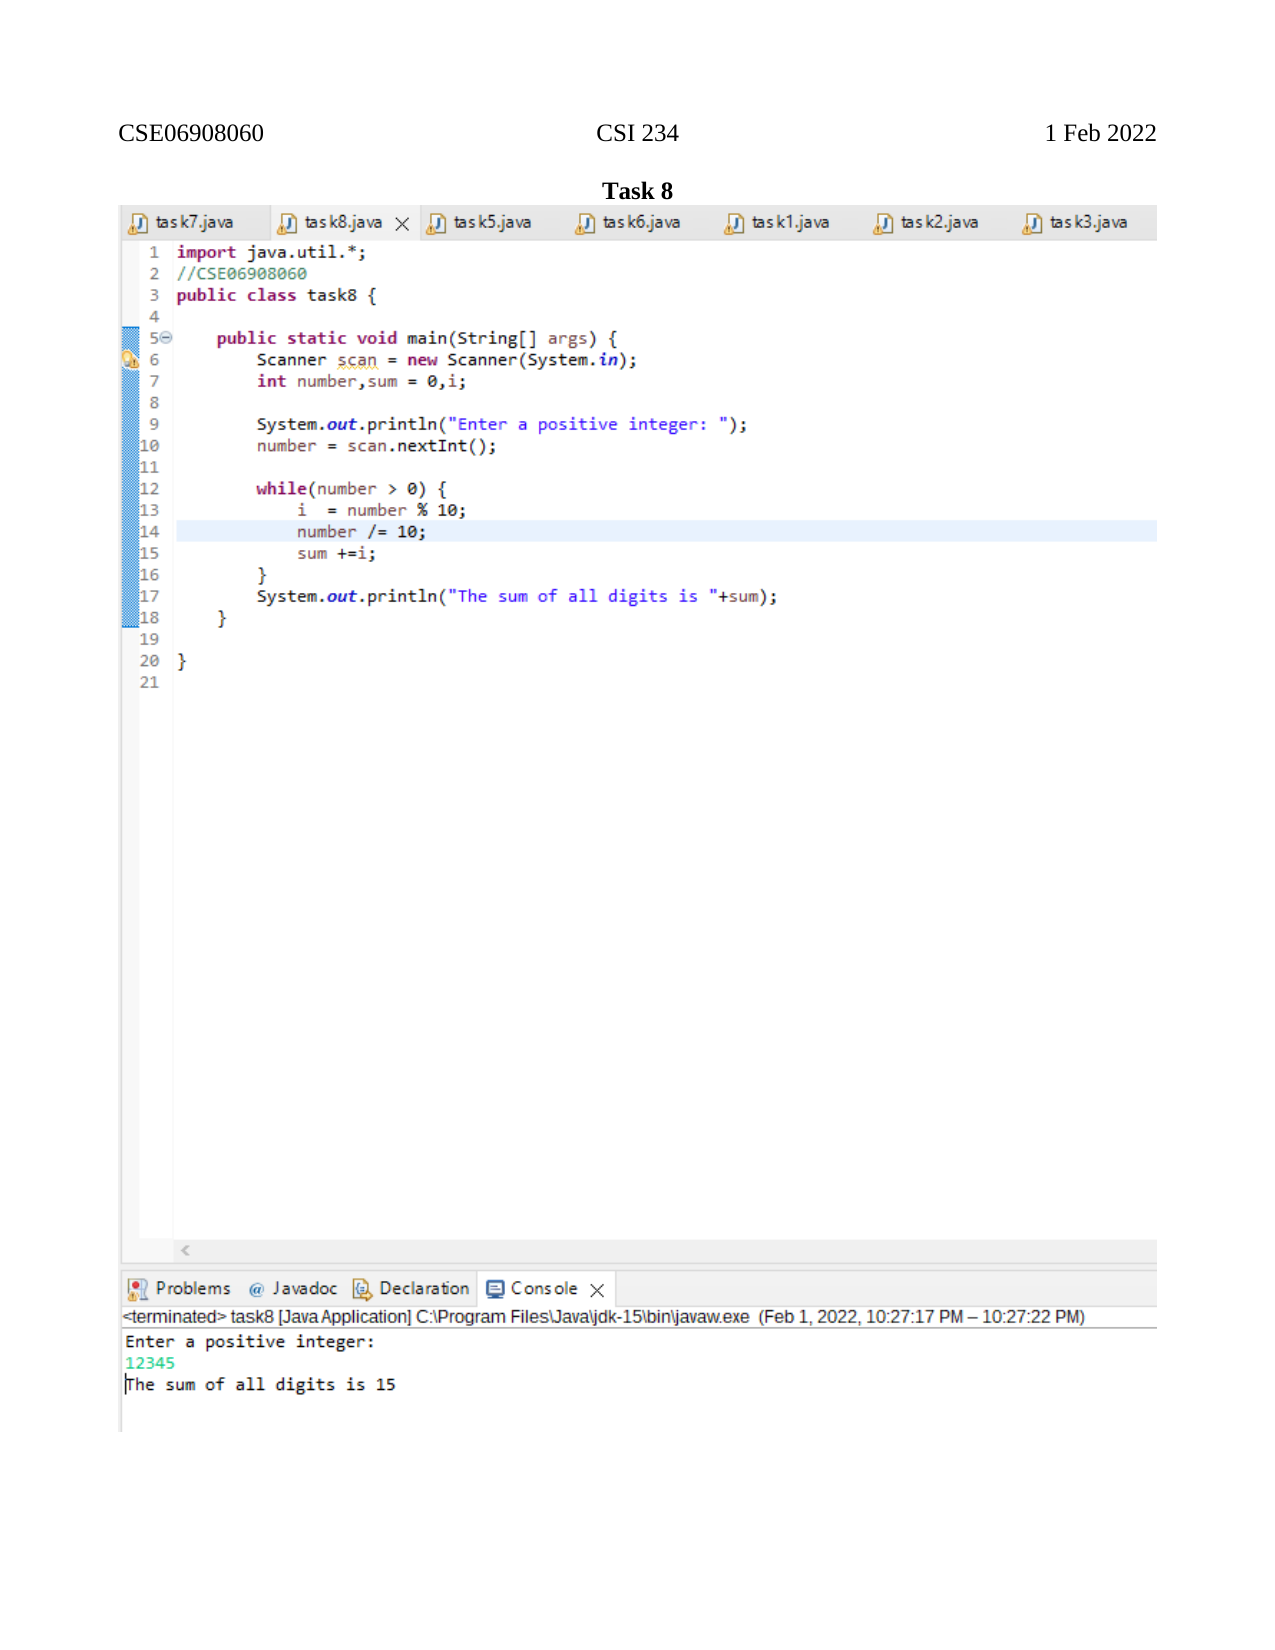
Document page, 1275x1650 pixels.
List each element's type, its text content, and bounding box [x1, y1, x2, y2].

picture [118, 205, 1157, 1432]
text Task 8 [118, 176, 1157, 205]
